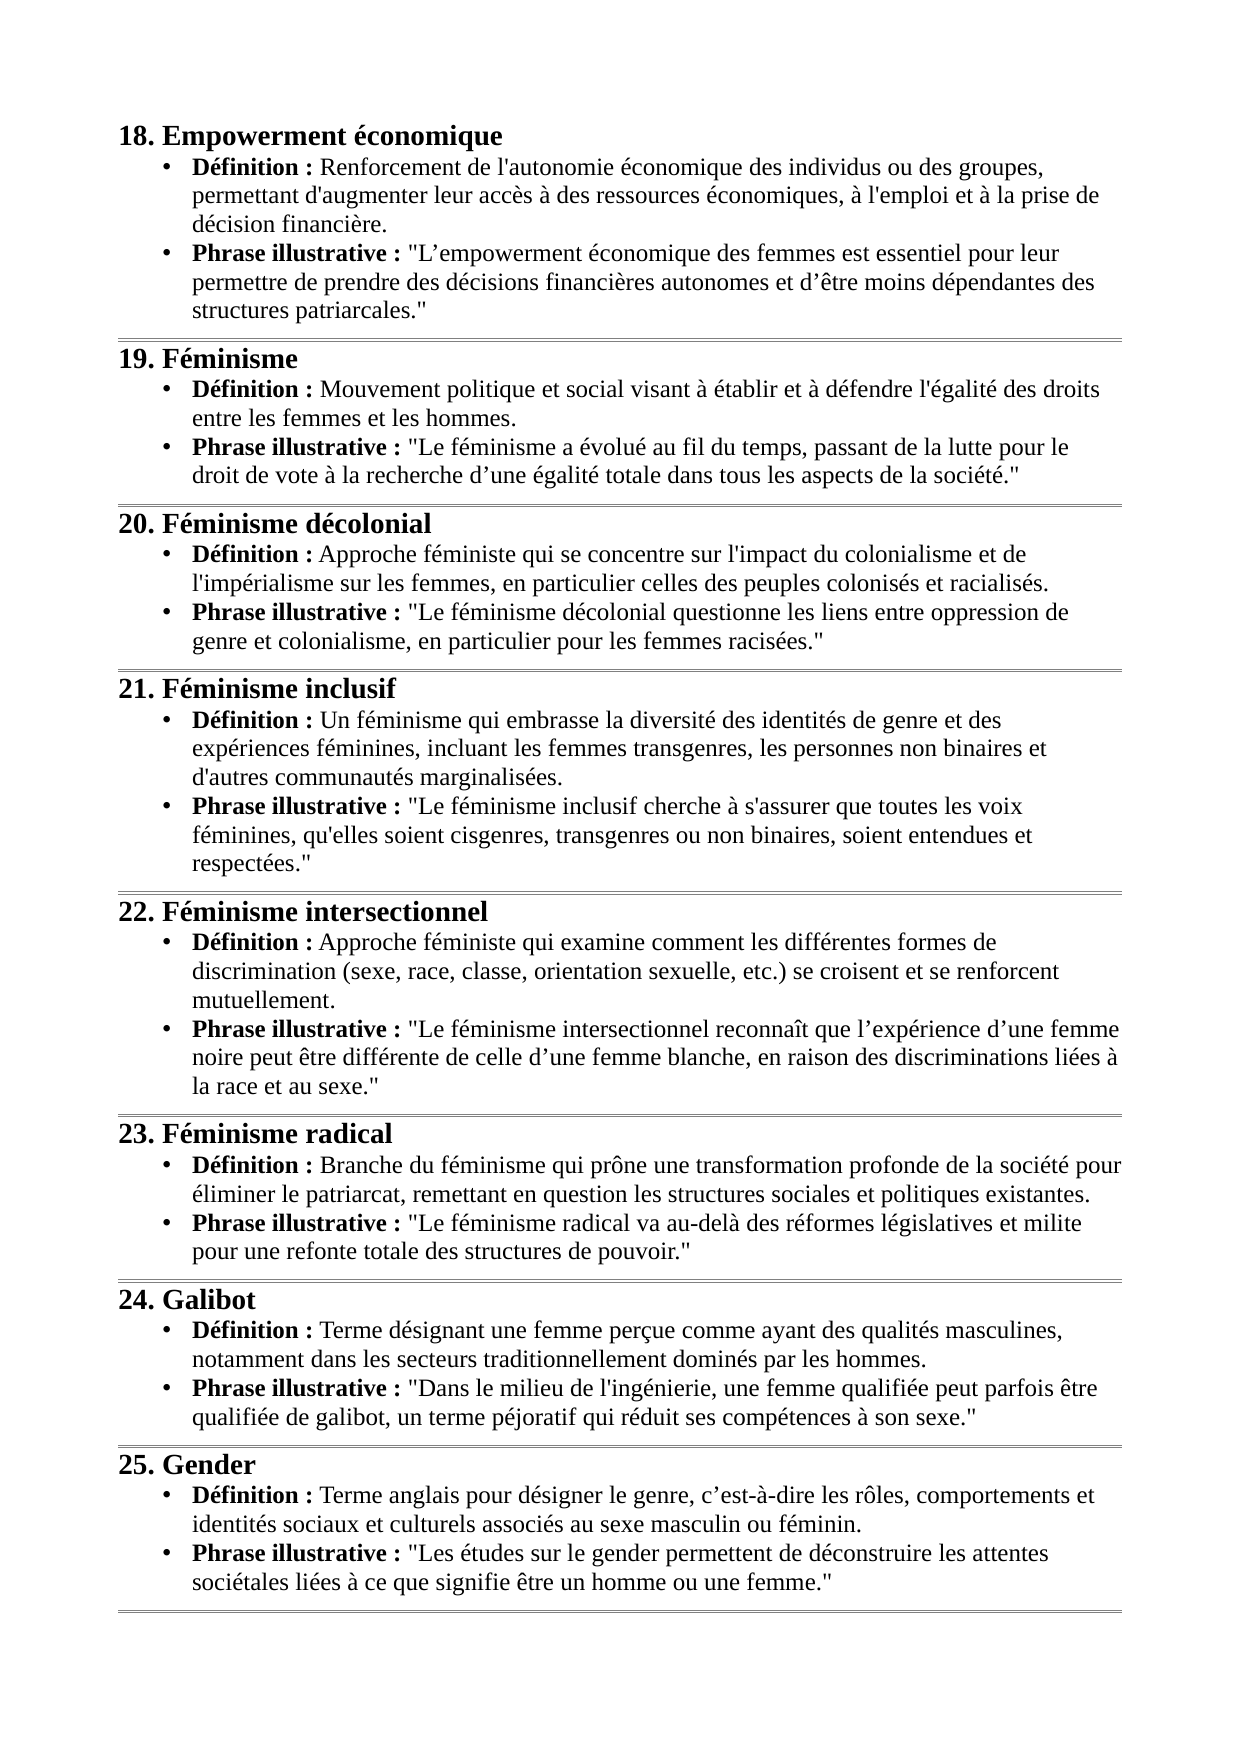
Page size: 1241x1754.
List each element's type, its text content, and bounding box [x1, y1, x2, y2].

list Définition : Branche du féminisme qui prône une transformation profonde de la société pour éliminer le patriarcat, remettant en question les structures sociales et politiques existantes. [162, 1150, 1122, 1208]
list Phrase illustrative : "Dans le milieu de l'ingénierie, une femme qualifiée peut parfois être qualifiée de galibot, un terme péjoratif qui réduit ses compétences à son sexe." [162, 1373, 1122, 1430]
list Définition : Terme désignant une femme perçue comme ayant des qualités masculines, notamment dans les secteurs traditionnellement dominés par les hommes. [162, 1315, 1122, 1373]
list Phrase illustrative : "L’empowerment économique des femmes est essentiel pour leur permettre de prendre des décisions financières autonomes et d’être moins dépendantes des structures patriarcales." [162, 238, 1122, 324]
subtitle 24. Galibot [118, 1283, 1122, 1315]
subtitle 25. Gender [118, 1448, 1122, 1481]
list Phrase illustrative : "Le féminisme décolonial questionne les liens entre oppression de genre et colonialisme, en particulier pour les femmes racisées." [162, 597, 1122, 654]
list Définition : Renforcement de l'autonomie économique des individus ou des groupes, permettant d'augmenter leur accès à des ressources économiques, à l'emploi et à la prise de décision financière. [162, 152, 1122, 238]
list Définition : Approche féministe qui se concentre sur l'impact du colonialisme et de l'impérialisme sur les femmes, en particulier celles des peuples colonisés et racialisés. [162, 539, 1122, 597]
subtitle 19. Féminisme [118, 342, 1122, 374]
subtitle 22. Féminisme intersectionnel [118, 895, 1122, 927]
subtitle 21. Féminisme inclusif [118, 672, 1122, 705]
list Phrase illustrative : "Le féminisme inclusif cherche à s'assurer que toutes les voix féminines, qu'elles soient cisgenres, transgenres ou non binaires, soient entendues et respectées." [162, 791, 1122, 877]
list Phrase illustrative : "Le féminisme radical va au-delà des réformes législatives et milite pour une refonte totale des structures de pouvoir." [162, 1208, 1122, 1265]
list Définition : Un féminisme qui embrasse la diversité des identités de genre et des expériences féminines, incluant les femmes transgenres, les personnes non binaires et d'autres communautés marginalisées. [162, 705, 1122, 791]
list Phrase illustrative : "Les études sur le gender permettent de déconstruire les attentes sociétales liées à ce que signifie être un homme ou une femme." [162, 1538, 1122, 1596]
list Définition : Terme anglais pour désigner le genre, c’est-à-dire les rôles, comportements et identités sociaux et culturels associés au sexe masculin ou féminin. [162, 1481, 1122, 1538]
list Définition : Mouvement politique et social visant à établir et à défendre l'égalité des droits entre les femmes et les hommes. [162, 374, 1122, 432]
subtitle 23. Féminisme radical [118, 1117, 1122, 1150]
list Phrase illustrative : "Le féminisme intersectionnel reconnaît que l’expérience d’une femme noire peut être différente de celle d’une femme blanche, en raison des discriminations liées à la race et au sexe." [162, 1014, 1122, 1100]
list Définition : Approche féministe qui examine comment les différentes formes de discrimination (sexe, race, classe, orientation sexuelle, etc.) se croisent et se renforcent mutuellement. [162, 927, 1122, 1014]
subtitle 20. Féminisme décolonial [118, 507, 1122, 539]
subtitle 18. Empowerment économique [118, 118, 1122, 152]
list Phrase illustrative : "Le féminisme a évolué au fil du temps, passant de la lutte pour le droit de vote à la recherche d’une égalité totale dans tous les aspects de la société." [162, 432, 1122, 489]
